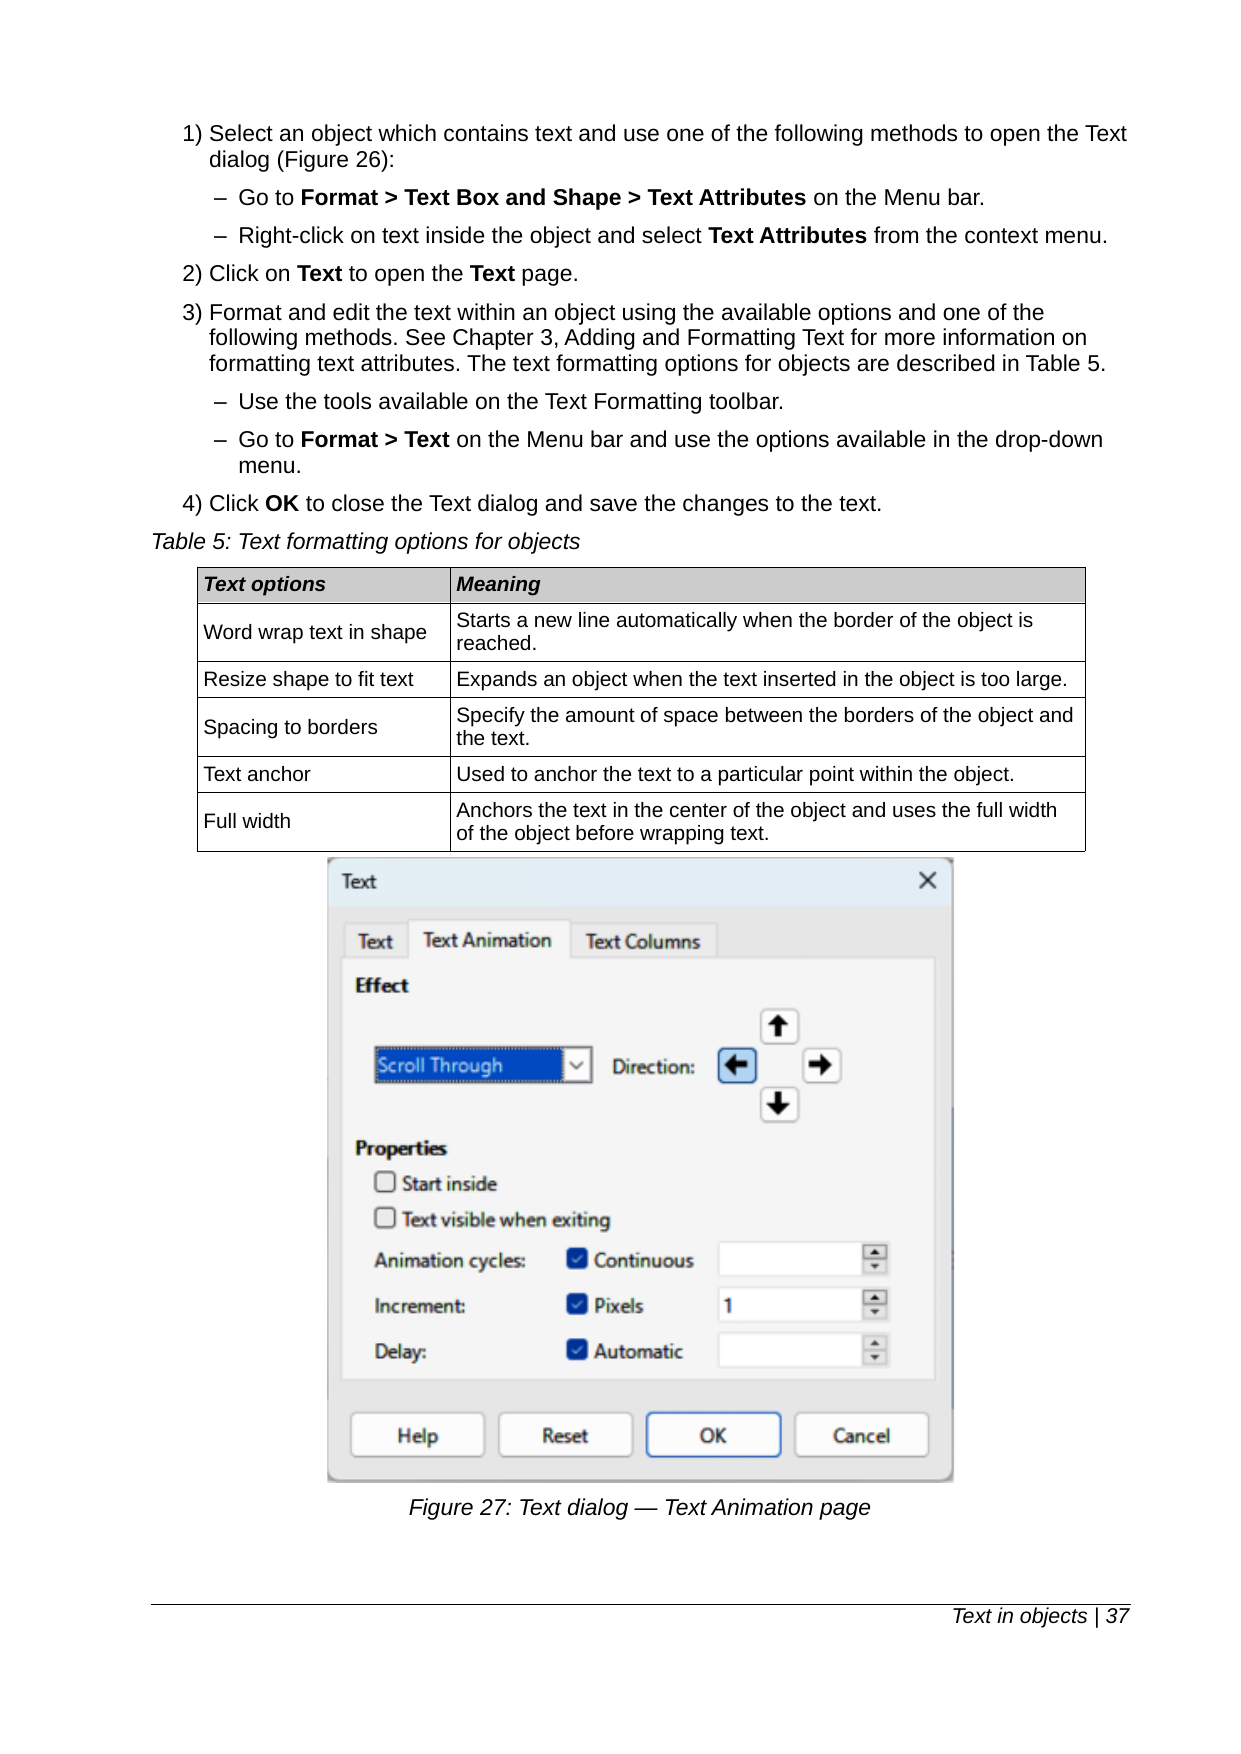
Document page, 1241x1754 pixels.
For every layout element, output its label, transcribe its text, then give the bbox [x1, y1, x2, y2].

table_cell Starts a new line automatically when the border of the object is reached. [451, 604, 1085, 661]
list Select an object which contains text and use one of the following methods to open the Text dialog (Figure 26): [194, 121, 1131, 172]
table_cell Expands an object when the text inserted in the object is too large. [451, 662, 1085, 697]
list Click on Text to open the Text page. [194, 261, 1131, 287]
table_header Meaning [451, 568, 1085, 602]
table_cell Anchors the text in the center of the object and uses the full width of the object before wrapping text. [451, 793, 1085, 851]
list Go to Format > Text Box and Shape > Text Attributes on the Menu bar. [223, 185, 1131, 210]
table_cell Full width [198, 793, 450, 851]
list Format and edit the text within an object using the available options and one of the following methods. See Chapter 3, Adding and Formatting Text for more information on formatting text attributes. The text formatting options for objects are described in Table 5. [194, 299, 1131, 376]
text Table 5: Text formatting options for objects [151, 528, 1131, 554]
table_cell Used to anchor the text to a particular point within the object. [451, 757, 1085, 792]
picture [327, 857, 955, 1483]
list Click OK to close the Text dialog and save the changes to the text. [194, 490, 1131, 516]
table_cell Spacing to borders [198, 698, 450, 756]
text Figure 27: Text dialog — Text Animation page [327, 1495, 954, 1521]
table_cell Word wrap text in shape [198, 604, 450, 661]
table_cell Specify the amount of space between the borders of the object and the text. [451, 698, 1085, 756]
table_cell Text anchor [198, 757, 450, 792]
list Go to Format > Text on the Menu bar and use the options available in the drop-down menu. [223, 427, 1131, 478]
list Right-click on text inside the object and select Text Attributes from the context menu. [223, 223, 1131, 248]
table_cell Resize shape to fit text [198, 662, 450, 697]
table_header Text options [198, 568, 450, 602]
list Use the tools available on the Text Formatting toolbar. [223, 388, 1131, 414]
